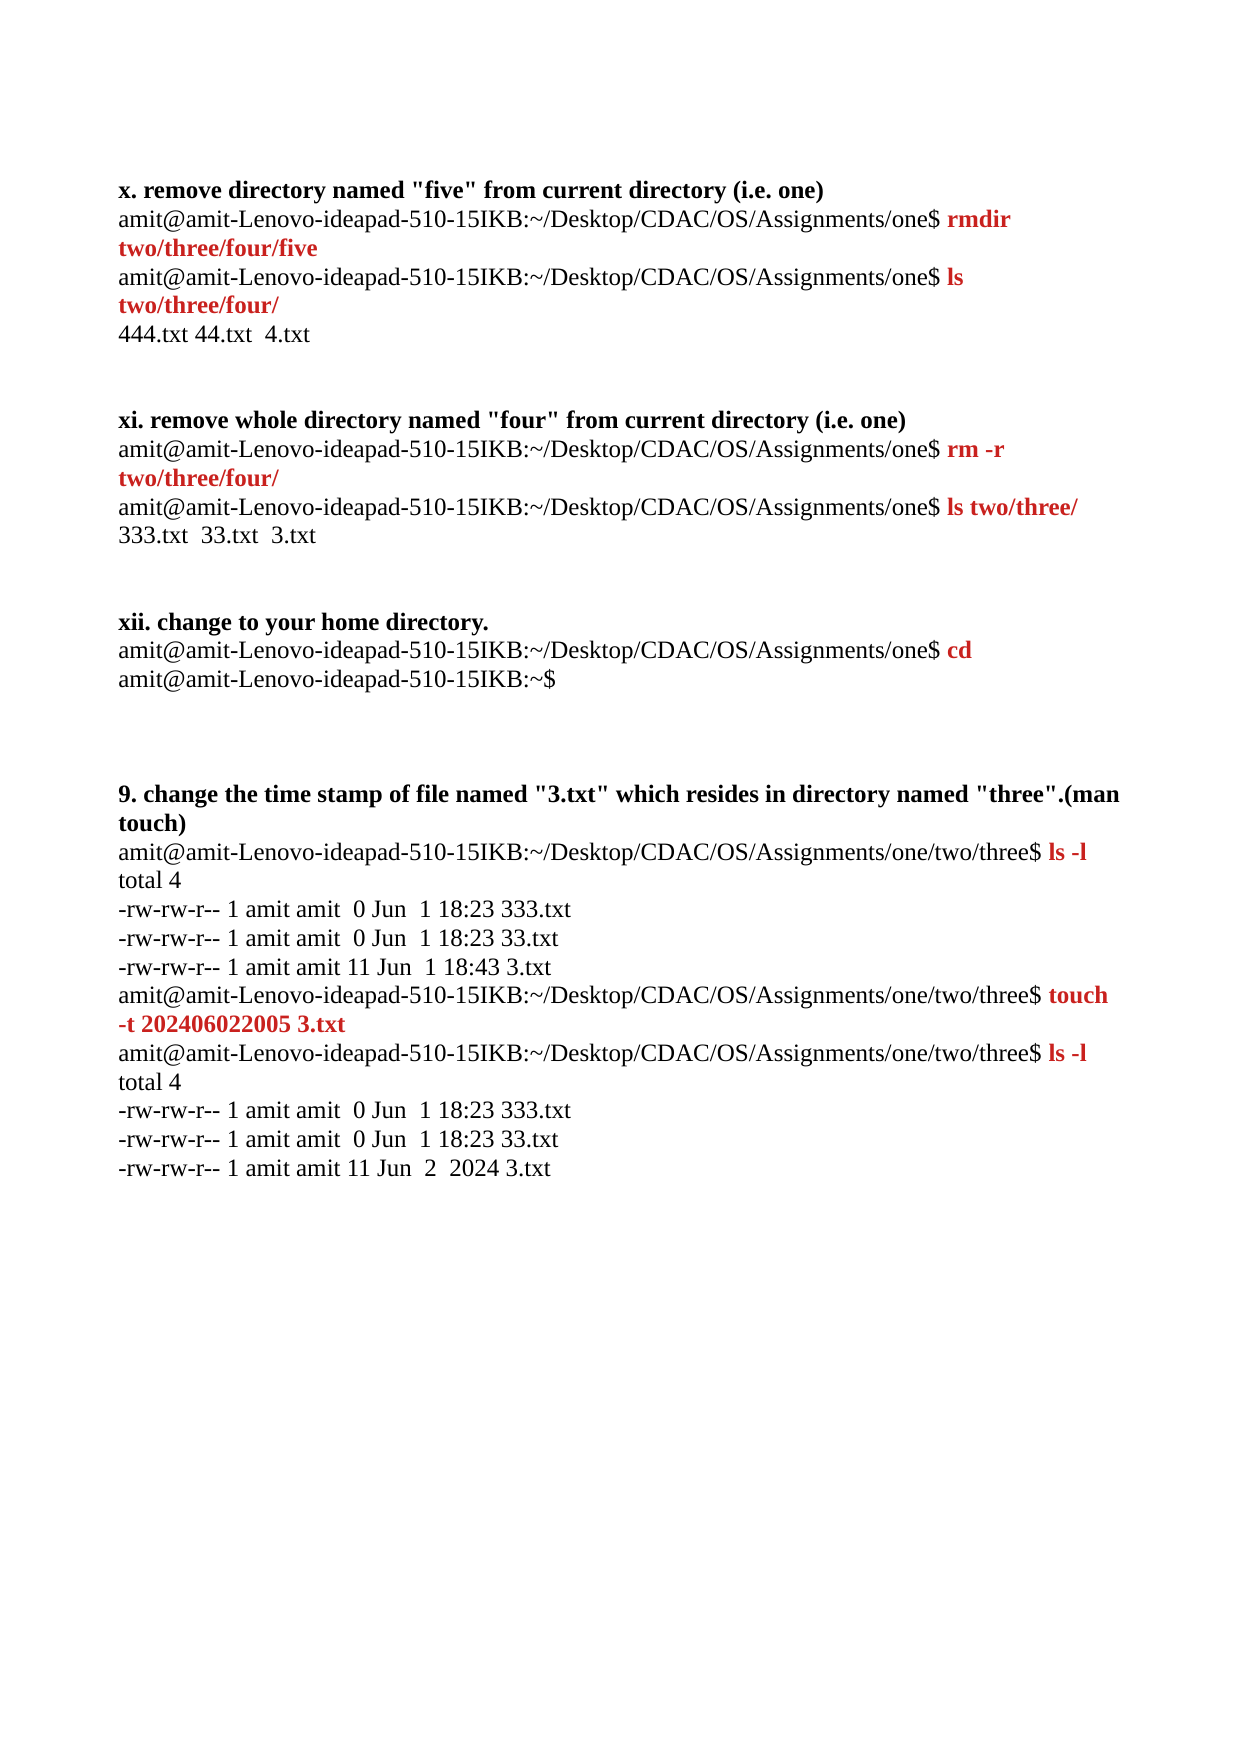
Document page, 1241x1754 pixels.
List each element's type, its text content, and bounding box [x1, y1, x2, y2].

text xii. change to your home directory. [118, 607, 1122, 636]
text 444.txt 44.txt 4.txt [118, 319, 1122, 348]
text amit@amit-Lenovo-ideapad-510-15IKB:~/Desktop/CDAC/OS/Assignments/one$ rm -r two/three/four/ [118, 434, 1122, 492]
text -rw-rw-r-- 1 amit amit 11 Jun 1 18:43 3.txt [118, 952, 1122, 981]
text -rw-rw-r-- 1 amit amit 0 Jun 1 18:23 33.txt [118, 923, 1122, 952]
text 9. change the time stamp of file named "3.txt" which resides in directory named "three".(man touch) [118, 779, 1122, 837]
text -rw-rw-r-- 1 amit amit 0 Jun 1 18:23 333.txt [118, 1096, 1122, 1124]
text amit@amit-Lenovo-ideapad-510-15IKB:~/Desktop/CDAC/OS/Assignments/one$ cd [118, 636, 1122, 664]
text amit@amit-Lenovo-ideapad-510-15IKB:~/Desktop/CDAC/OS/Assignments/one/two/three$ ls -l [118, 1038, 1122, 1067]
text amit@amit-Lenovo-ideapad-510-15IKB:~$ [118, 664, 1122, 693]
text xi. remove whole directory named "four" from current directory (i.e. one) [118, 406, 1122, 434]
text amit@amit-Lenovo-ideapad-510-15IKB:~/Desktop/CDAC/OS/Assignments/one/two/three$ ls -l [118, 837, 1122, 866]
text -rw-rw-r-- 1 amit amit 11 Jun 2 2024 3.txt [118, 1153, 1122, 1182]
text total 4 [118, 1067, 1122, 1096]
text total 4 [118, 866, 1122, 894]
text amit@amit-Lenovo-ideapad-510-15IKB:~/Desktop/CDAC/OS/Assignments/one$ ls two/three/ [118, 492, 1122, 521]
text -rw-rw-r-- 1 amit amit 0 Jun 1 18:23 33.txt [118, 1124, 1122, 1153]
text amit@amit-Lenovo-ideapad-510-15IKB:~/Desktop/CDAC/OS/Assignments/one$ rmdir two/three/four/five [118, 204, 1122, 262]
text amit@amit-Lenovo-ideapad-510-15IKB:~/Desktop/CDAC/OS/Assignments/one$ ls two/three/four/ [118, 262, 1122, 319]
text -rw-rw-r-- 1 amit amit 0 Jun 1 18:23 333.txt [118, 894, 1122, 923]
text 333.txt 33.txt 3.txt [118, 521, 1122, 549]
text amit@amit-Lenovo-ideapad-510-15IKB:~/Desktop/CDAC/OS/Assignments/one/two/three$ touch -t 202406022005 3.txt [118, 981, 1122, 1038]
text x. remove directory named "five" from current directory (i.e. one) [118, 176, 1122, 204]
